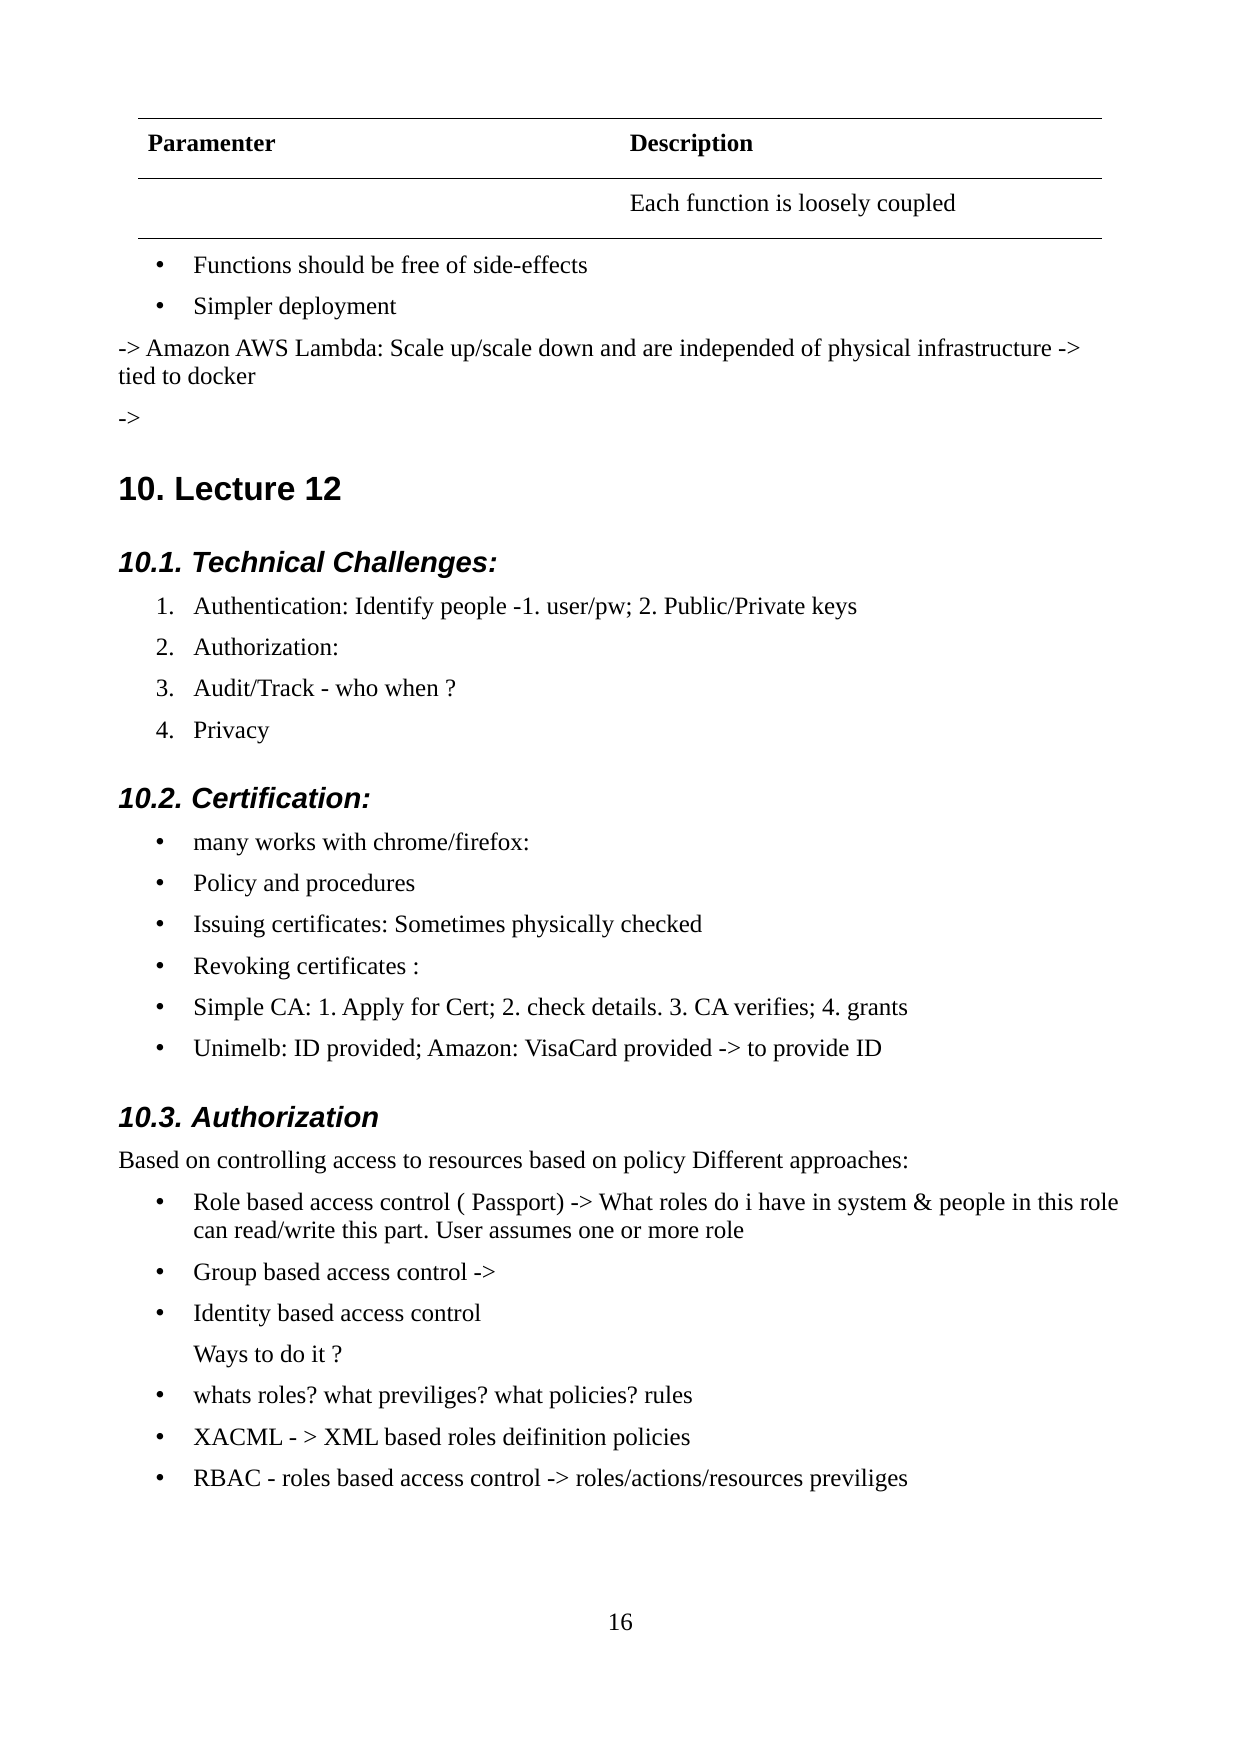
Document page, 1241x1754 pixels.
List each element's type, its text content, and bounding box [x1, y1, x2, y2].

table_header Paramenter [138, 119, 620, 178]
text -> Amazon AWS Lambda: Scale up/scale down and are independed of physical infrastructure -> tied to docker [118, 333, 1122, 390]
list Role based access control ( Passport) -> What roles do i have in system & people in this role can read/write this part. User assumes one or more role [156, 1187, 1122, 1244]
list whats roles? what previliges? what policies? rules [156, 1381, 1122, 1409]
text Based on controlling access to resources based on policy Different approaches: [118, 1146, 1122, 1174]
table_header Description [620, 119, 1102, 178]
list Identity based access control [156, 1298, 1122, 1327]
list Functions should be free of side-effects [156, 250, 1122, 279]
list Unimelb: ID provided; Amazon: VisaCard provided -> to provide ID [156, 1033, 1122, 1062]
list Issuing certificates: Sometimes physically checked [156, 909, 1122, 938]
list Simpler deployment [156, 291, 1122, 320]
list Simple CA: 1. Apply for Cert; 2. check details. 3. CA verifies; 4. grants [156, 992, 1122, 1021]
list Revoking certificates : [156, 951, 1122, 979]
subtitle Technical Challenges: [118, 545, 1122, 578]
list Policy and procedures [156, 868, 1122, 897]
list Audit/Track - who when ? [156, 673, 1122, 702]
list Privacy [156, 715, 1122, 743]
list RBAC - roles based access control -> roles/actions/resources previliges [156, 1463, 1122, 1492]
list Group based access control -> [156, 1257, 1122, 1286]
list Authentication: Identify people -1. user/pw; 2. Public/Private keys [156, 591, 1122, 620]
subtitle Certification: [118, 781, 1122, 814]
subtitle Lecture 12 [118, 469, 1122, 507]
subtitle Authorization [118, 1099, 1122, 1133]
list many works with chrome/firefox: [156, 827, 1122, 856]
list Authorization: [156, 632, 1122, 661]
list Ways to do it ? [156, 1339, 1122, 1368]
table_cell Each function is loosely coupled [620, 179, 1102, 238]
list XACML - > XML based roles deifinition policies [156, 1422, 1122, 1451]
table_cell [138, 179, 620, 238]
text -> [118, 403, 1122, 431]
